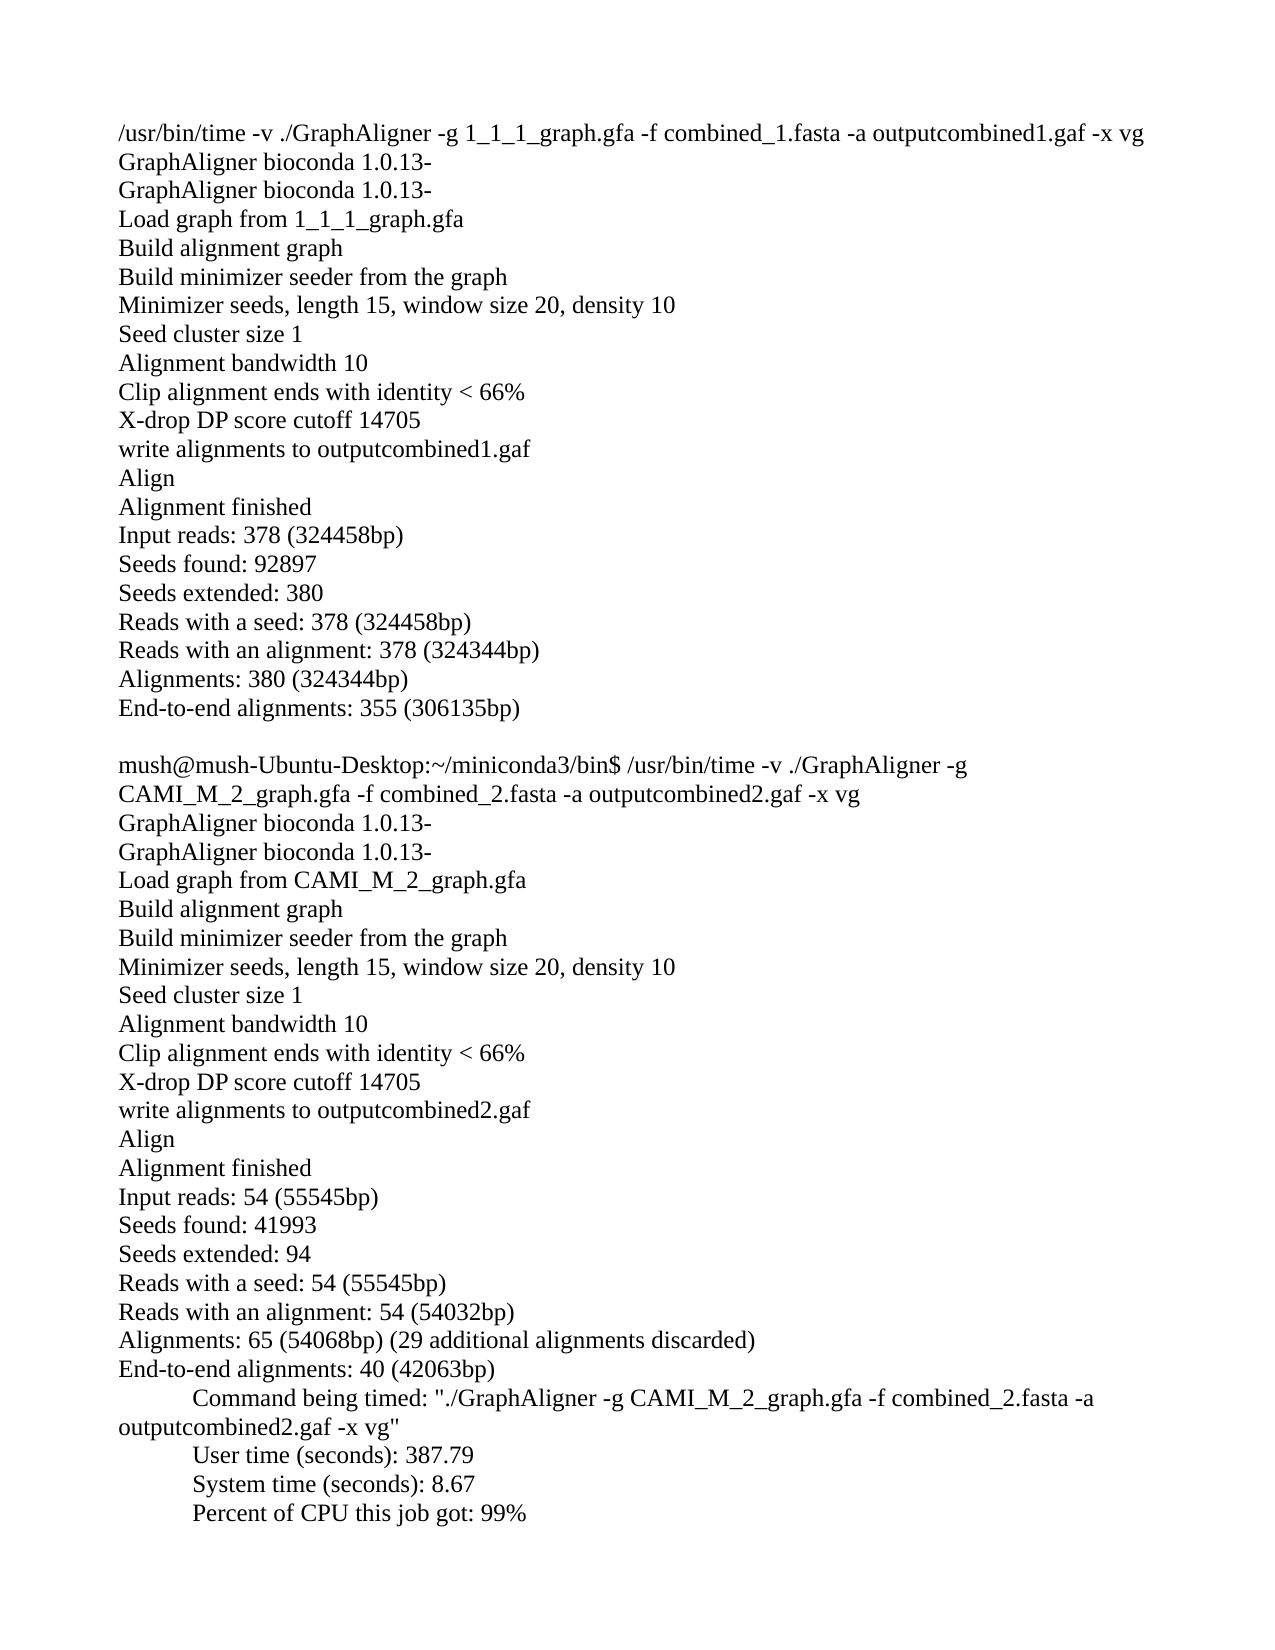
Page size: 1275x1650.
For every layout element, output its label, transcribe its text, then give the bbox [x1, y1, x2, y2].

text Seeds extended: 380 [118, 578, 1157, 607]
text Seed cluster size 1 [118, 981, 1157, 1009]
text Clip alignment ends with identity < 66% [118, 377, 1157, 406]
text System time (seconds): 8.67 [118, 1469, 1157, 1498]
text Build minimizer seeder from the graph [118, 262, 1157, 291]
text Alignment finished [118, 1153, 1157, 1182]
text Align [118, 1124, 1157, 1153]
text GraphAligner bioconda 1.0.13- [118, 176, 1157, 204]
text X-drop DP score cutoff 14705 [118, 406, 1157, 434]
text Reads with a seed: 54 (55545bp) [118, 1268, 1157, 1297]
text Reads with an alignment: 54 (54032bp) [118, 1297, 1157, 1326]
text Input reads: 54 (55545bp) [118, 1182, 1157, 1211]
text Command being timed: "./GraphAligner -g CAMI_M_2_graph.gfa -f combined_2.fasta -a outputcombined2.gaf -x vg" [118, 1383, 1157, 1441]
text Reads with an alignment: 378 (324344bp) [118, 636, 1157, 664]
text Alignments: 380 (324344bp) [118, 664, 1157, 693]
text Alignment bandwidth 10 [118, 1009, 1157, 1038]
text Build minimizer seeder from the graph [118, 923, 1157, 952]
text Minimizer seeds, length 15, window size 20, density 10 [118, 291, 1157, 319]
text Percent of CPU this job got: 99% [118, 1498, 1157, 1527]
text Load graph from 1_1_1_graph.gfa [118, 204, 1157, 233]
text Seed cluster size 1 [118, 319, 1157, 348]
text X-drop DP score cutoff 14705 [118, 1067, 1157, 1096]
text write alignments to outputcombined1.gaf [118, 434, 1157, 463]
text Build alignment graph [118, 894, 1157, 923]
text GraphAligner bioconda 1.0.13- [118, 147, 1157, 176]
text Alignment finished [118, 492, 1157, 521]
text Reads with a seed: 378 (324458bp) [118, 607, 1157, 636]
text Clip alignment ends with identity < 66% [118, 1038, 1157, 1067]
text End-to-end alignments: 355 (306135bp) [118, 693, 1157, 722]
text Load graph from CAMI_M_2_graph.gfa [118, 866, 1157, 894]
text mush@mush-Ubuntu-Desktop:~/miniconda3/bin$ /usr/bin/time -v ./GraphAligner -g CAMI_M_2_graph.gfa -f combined_2.fasta -a outputcombined2.gaf -x vg [118, 751, 1157, 808]
text write alignments to outputcombined2.gaf [118, 1096, 1157, 1124]
text Input reads: 378 (324458bp) [118, 521, 1157, 549]
text Seeds found: 92897 [118, 549, 1157, 578]
text /usr/bin/time -v ./GraphAligner -g 1_1_1_graph.gfa -f combined_1.fasta -a outputcombined1.gaf -x vg [118, 118, 1157, 147]
text Alignments: 65 (54068bp) (29 additional alignments discarded) [118, 1326, 1157, 1354]
text Seeds extended: 94 [118, 1239, 1157, 1268]
text End-to-end alignments: 40 (42063bp) [118, 1354, 1157, 1383]
text User time (seconds): 387.79 [118, 1441, 1157, 1469]
text Minimizer seeds, length 15, window size 20, density 10 [118, 952, 1157, 981]
text Alignment bandwidth 10 [118, 348, 1157, 377]
text Build alignment graph [118, 233, 1157, 262]
text GraphAligner bioconda 1.0.13- [118, 808, 1157, 837]
text GraphAligner bioconda 1.0.13- [118, 837, 1157, 866]
text Align [118, 463, 1157, 492]
text Seeds found: 41993 [118, 1211, 1157, 1239]
